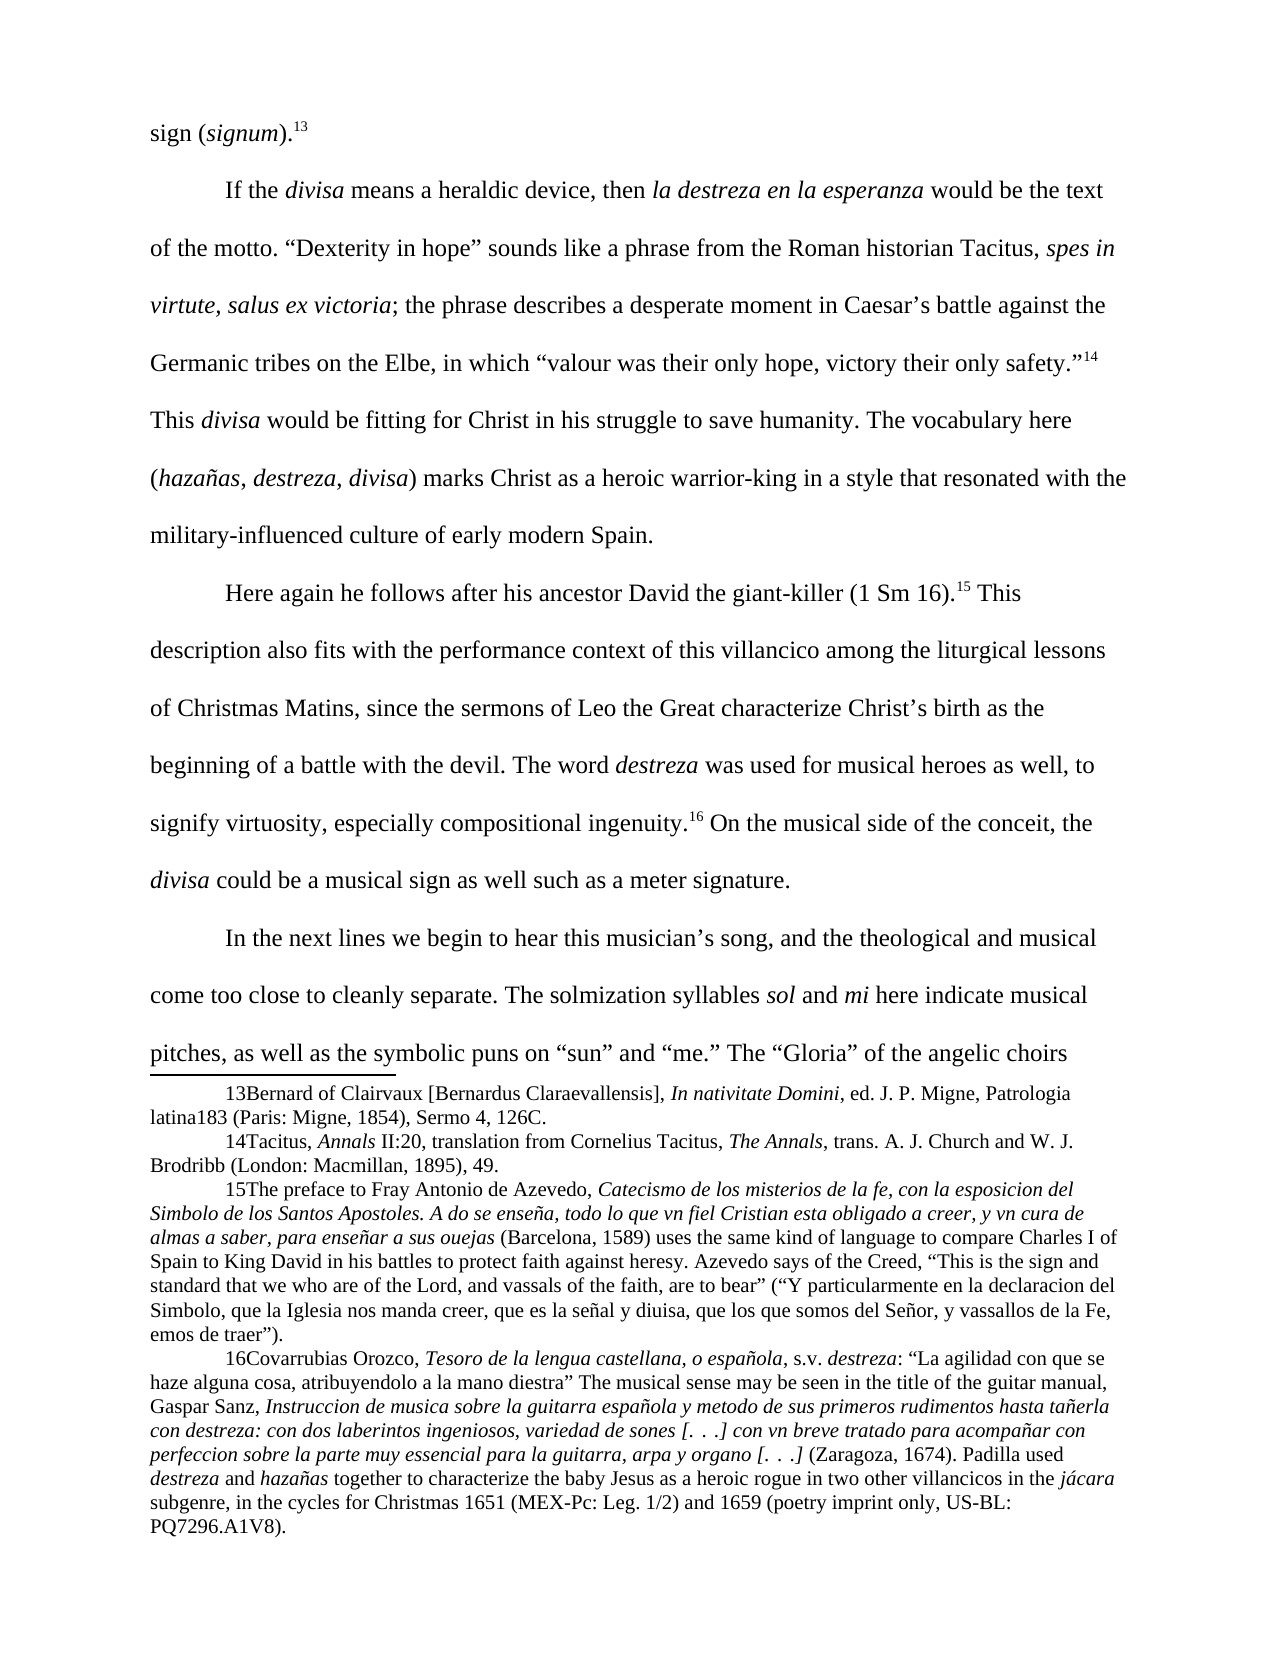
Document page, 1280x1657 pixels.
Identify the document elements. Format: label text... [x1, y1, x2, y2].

text In the next lines we begin to hear this musician’s song, and the theological and musical come too close to cleanly separate. The solmization syllables sol and mi here indicate musical pitches, as well as the symbolic puns on “sun” and “me.” The “Gloria” of the angelic choirs [150, 923, 1130, 1067]
text If the divisa means a heraldic device, then la destreza en la esperanza would be the text of the motto. “Dexterity in hope” sounds like a phrase from the Roman historian Tacitus, spes in virtute, salus ex victoria; the phrase describes a desperate moment in Caesar’s battle against the Germanic tribes on the Elbe, in which “valour was their only hope, victory their only safety.” This divisa would be fitting for Christ in his struggle to save humanity. The vocabulary here (hazañas, destreza, divisa) marks Christ as a heroic warrior-king in a style that resonated with the military-influenced culture of early modern Spain. [150, 176, 1130, 549]
text The preface to Fray Antonio de Azevedo, Catecismo de los misterios de la fe, con la esposicion del Simbolo de los Santos Apostoles. A do se enseña, todo lo que vn fiel Cristian esta obligado a creer, y vn cura de almas a saber, para enseñar a sus ouejas (Barcelona, 1589) uses the same kind of language to compare Charles I of Spain to King David in his battles to protect faith against heresy. Azevedo says of the Creed, “This is the sign and standard that we who are of the Lord, and vassals of the faith, are to bear” (“Y particularmente en la declaracion del Simbolo, que la Iglesia nos manda creer, que es la señal y diuisa, que los que somos del Señor, y vassallos de la Fe, emos de traer”). [150, 1177, 1130, 1346]
text sign (signum). [150, 118, 1130, 147]
text Covarrubias Orozco, Tesoro de la lengua castellana, o española, s.v. destreza: “La agilidad con que se haze alguna cosa, atribuyendolo a la mano diestra” The musical sense may be seen in the title of the guitar manual, Gaspar Sanz, Instruccion de musica sobre la guitarra española y metodo de sus primeros rudimentos hasta tañerla con destreza: con dos laberintos ingeniosos, variedad de sones [. . .] con vn breve tratado para acompañar con perfeccion sobre la parte muy essencial para la guitarra, arpa y organo [. . .] (Zaragoza, 1674). Padilla used destreza and hazañas together to characterize the baby Jesus as a heroic rogue in two other villancicos in the jácara subgenre, in the cycles for Christmas 1651 (MEX-Pc: Leg. 1/2) and 1659 (poetry imprint only, US-BL: PQ7296.A1V8). [150, 1346, 1130, 1538]
text Bernard of Clairvaux [Bernardus Claraevallensis], In nativitate Domini, ed. J. P. Migne, Patrologia latina183 (Paris: Migne, 1854), Sermo 4, 126C. [150, 1081, 1130, 1129]
text Here again he follows after his ancestor David the giant-killer (1 Sm 16). This description also fits with the performance context of this villancico among the liturgical lessons of Christmas Matins, since the sermons of Leo the Great characterize Christ’s birth as the beginning of a battle with the devil. The word destreza was used for musical heroes as well, to signify virtuosity, especially compositional ingenuity. On the musical side of the conceit, the divisa could be a musical sign as well such as a meter signature. [150, 578, 1130, 894]
text Tacitus, Annals II:20, translation from Cornelius Tacitus, The Annals, trans. A. J. Church and W. J. Brodribb (London: Macmillan, 1895), 49. [150, 1129, 1130, 1177]
